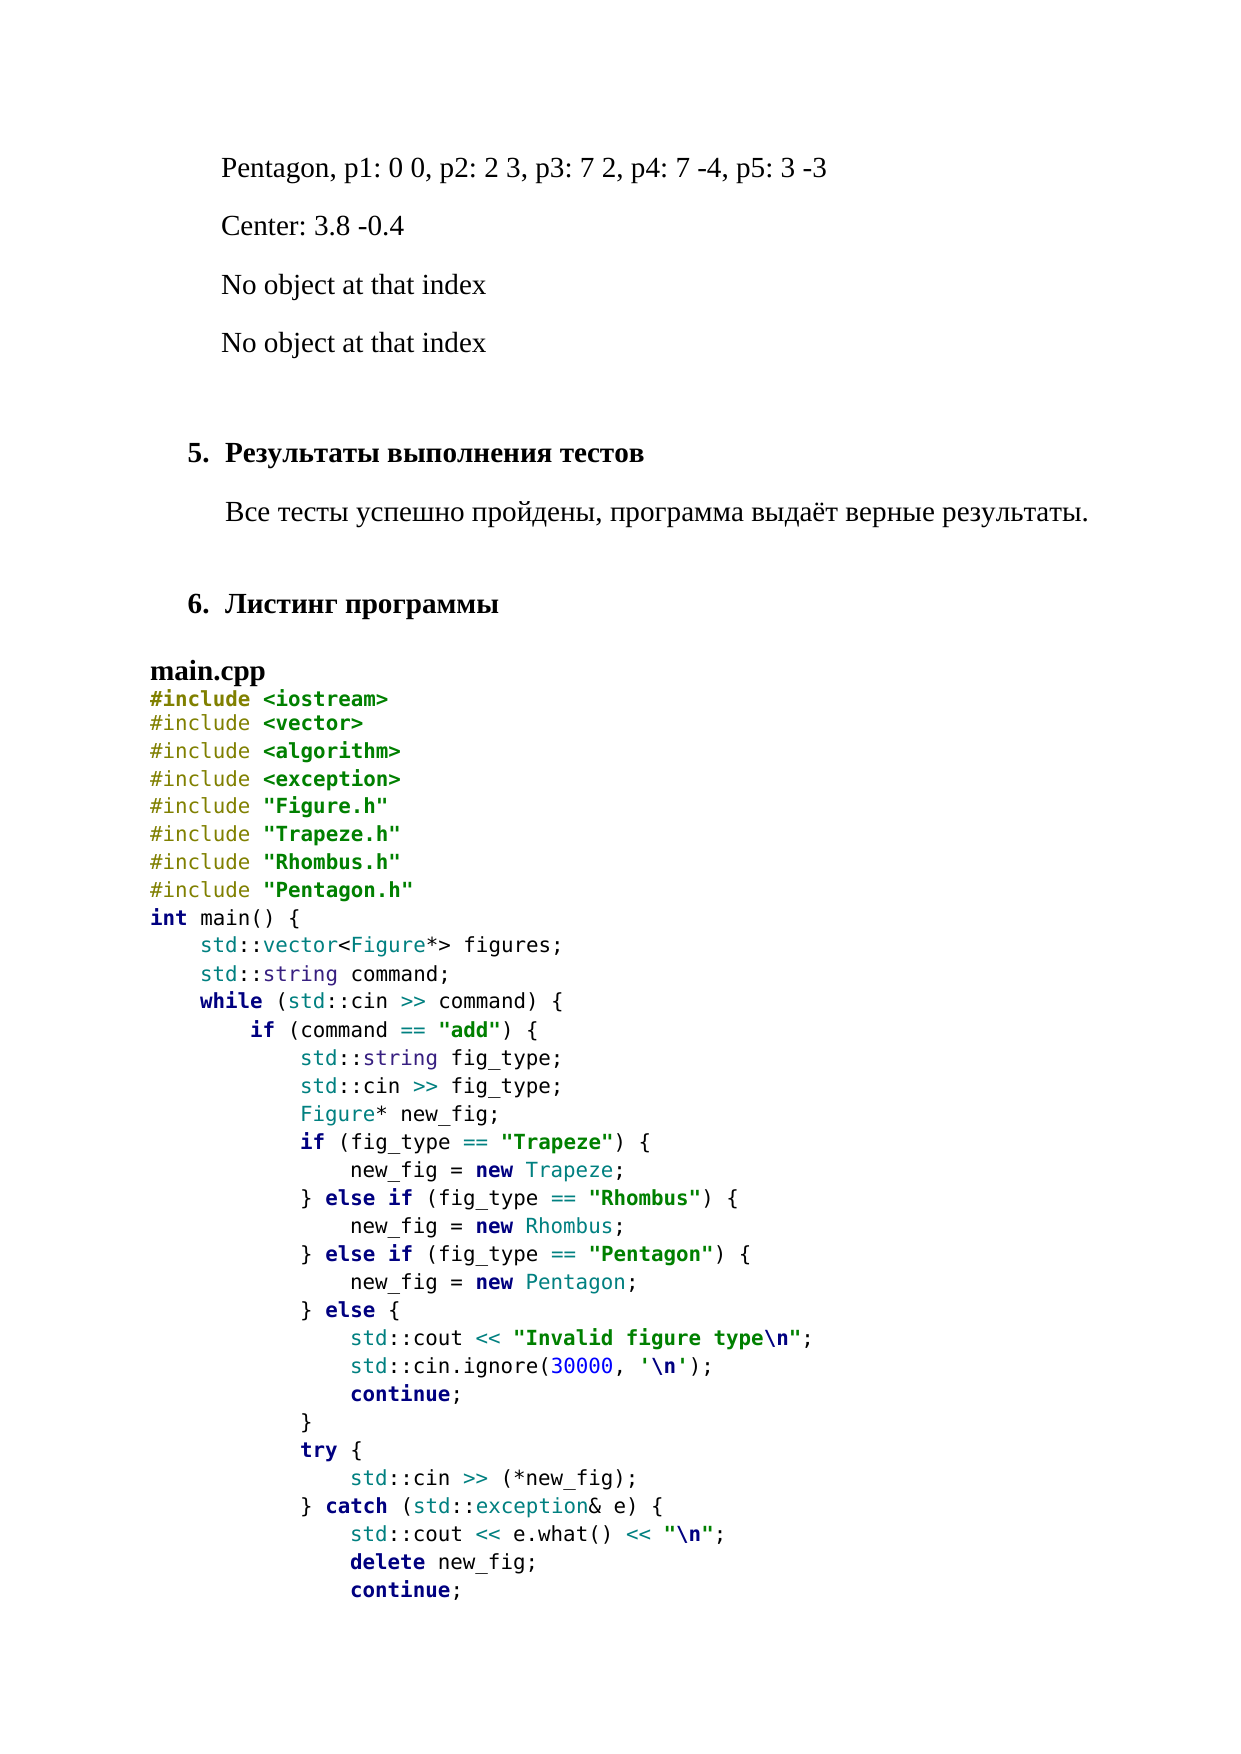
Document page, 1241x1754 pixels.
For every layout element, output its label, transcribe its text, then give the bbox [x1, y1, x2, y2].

text std::cin >> fig_type; [150, 1074, 1090, 1098]
text std::string command; [150, 962, 1090, 986]
text Все тесты успешно пройдены, программа выдаёт верные результаты. [150, 494, 1090, 528]
text while (std::cin >> command) { [150, 989, 1090, 1014]
text Center: 3.8 -0.4 [150, 208, 1090, 242]
list Результаты выполнения тестов [187, 436, 1090, 469]
text } [150, 1410, 1090, 1434]
text try { [150, 1438, 1090, 1462]
text #include "Figure.h" [150, 794, 1090, 819]
text std::vector<Figure*> figures; [150, 933, 1090, 958]
text No object at that index [150, 326, 1090, 359]
text #include <algorithm> [150, 739, 1090, 763]
text #include <vector> [150, 711, 1090, 735]
text #include "Rhombus.h" [150, 850, 1090, 874]
text main.cpp [150, 653, 1090, 687]
text std::cin >> (*new_fig); [150, 1466, 1090, 1490]
text No object at that index [150, 267, 1090, 301]
text #include <exception> [150, 767, 1090, 791]
text std::cout << e.what() << "\n"; [150, 1522, 1090, 1546]
text std::cout << "Invalid figure type\n"; [150, 1326, 1090, 1350]
text #include "Pentagon.h" [150, 878, 1090, 902]
text continue; [150, 1578, 1090, 1602]
text new_fig = new Trapeze; [150, 1158, 1090, 1182]
text std::string fig_type; [150, 1046, 1090, 1070]
text continue; [150, 1382, 1090, 1406]
text delete new_fig; [150, 1550, 1090, 1574]
text } catch (std::exception& e) { [150, 1494, 1090, 1518]
text } else if (fig_type == "Rhombus") { [150, 1186, 1090, 1210]
text Figure* new_fig; [150, 1102, 1090, 1126]
text #include <iostream> [150, 687, 1090, 711]
text if (command == "add") { [150, 1018, 1090, 1042]
text Pentagon, p1: 0 0, p2: 2 3, p3: 7 2, p4: 7 -4, p5: 3 -3 [150, 150, 1090, 183]
text if (fig_type == "Trapeze") { [150, 1130, 1090, 1154]
text new_fig = new Rhombus; [150, 1214, 1090, 1238]
text int main() { [150, 906, 1090, 930]
list Листинг программы [187, 586, 1090, 620]
text std::cin.ignore(30000, '\n'); [150, 1354, 1090, 1378]
text } else { [150, 1298, 1090, 1322]
text new_fig = new Pentagon; [150, 1270, 1090, 1294]
text #include "Trapeze.h" [150, 822, 1090, 847]
text } else if (fig_type == "Pentagon") { [150, 1242, 1090, 1266]
